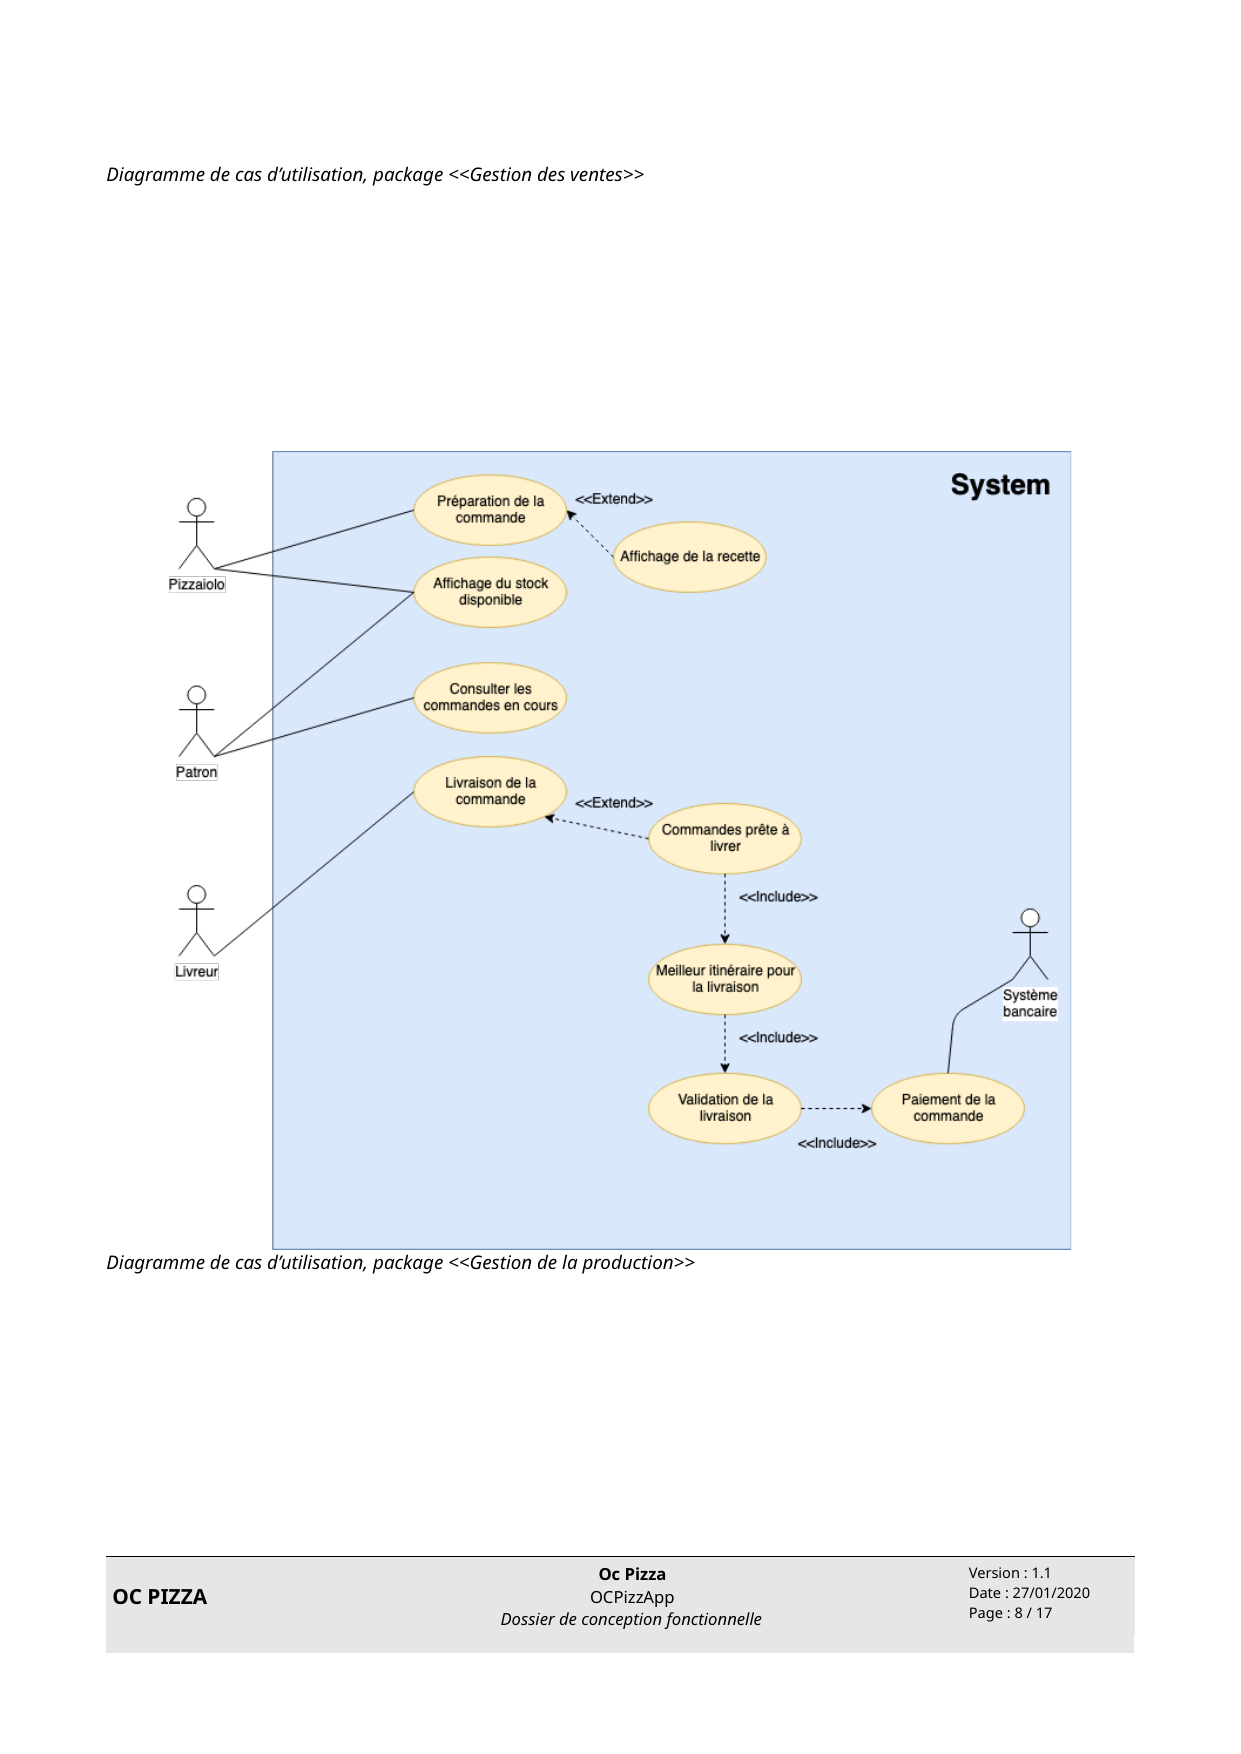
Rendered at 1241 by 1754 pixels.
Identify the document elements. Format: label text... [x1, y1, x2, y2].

text Diagramme de cas d’utilisation, package <<Gestion des ventes>> [106, 161, 1134, 187]
text Diagramme de cas d’utilisation, package <<Gestion de la production>> [106, 476, 1134, 1275]
picture [168, 451, 1072, 1250]
